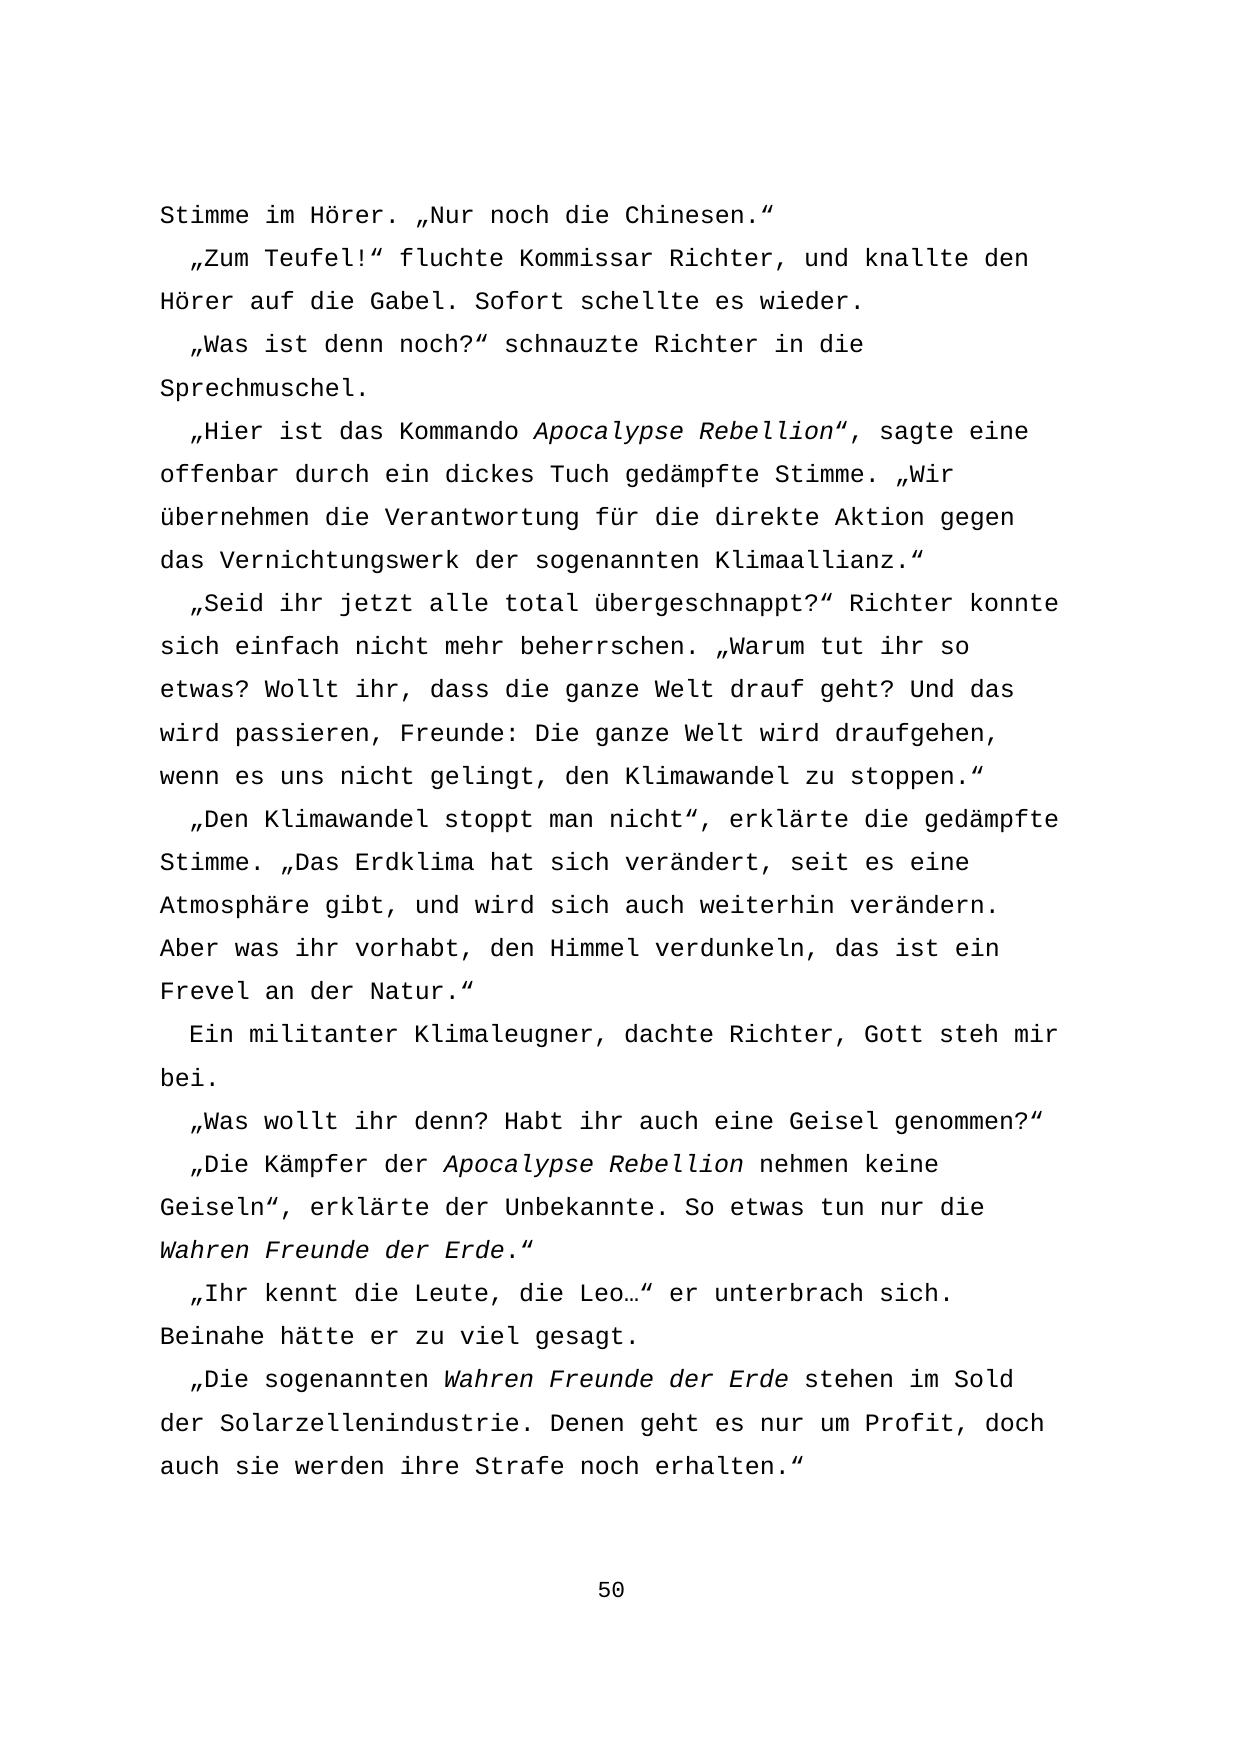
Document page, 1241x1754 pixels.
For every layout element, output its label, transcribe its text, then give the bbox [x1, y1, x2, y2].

text „Die sogenannten Wahren Freunde der Erde stehen im Sold der Solarzellenindustrie. Denen geht es nur um Profit, doch auch sie werden ihre Strafe noch erhalten.“ [159, 1353, 1063, 1483]
text „Zum Teufel!“ fluchte Kommissar Richter, und knallte den Hörer auf die Gabel. Sofort schellte es wieder. [159, 232, 1063, 318]
text „Die Kämpfer der Apocalypse Rebellion nehmen keine Geiseln“, erklärte der Unbekannte. So etwas tun nur die Wahren Freunde der Erde.“ [159, 1138, 1063, 1267]
text „Was wollt ihr denn? Habt ihr auch eine Geisel genommen?“ [159, 1094, 1063, 1138]
text „Was ist denn noch?“ schnauzte Richter in die Sprechmuschel. [159, 318, 1063, 404]
text „Den Klimawandel stoppt man nicht“, erklärte die gedämpfte Stimme. „Das Erdklima hat sich verändert, seit es eine Atmosphäre gibt, und wird sich auch weiterhin verändern. Aber was ihr vorhabt, den Himmel verdunkeln, das ist ein Frevel an der Natur.“ [159, 793, 1063, 1008]
text Ein militanter Klimaleugner, dachte Richter, Gott steh mir bei. [159, 1008, 1063, 1094]
text „Seid ihr jetzt alle total übergeschnappt?“ Richter konnte sich einfach nicht mehr beherrschen. „Warum tut ihr so etwas? Wollt ihr, dass die ganze Welt drauf geht? Und das wird passieren, Freunde: Die ganze Welt wird draufgehen, wenn es uns nicht gelingt, den Klimawandel zu stoppen.“ [159, 577, 1063, 793]
text Stimme im Hörer. „Nur noch die Chinesen.“ [159, 189, 1063, 232]
text „Hier ist das Kommando Apocalypse Rebellion“, sagte eine offenbar durch ein dickes Tuch gedämpfte Stimme. „Wir übernehmen die Verantwortung für die direkte Aktion gegen das Vernichtungswerk der sogenannten Klimaallianz.“ [159, 404, 1063, 577]
text „Ihr kennt die Leute, die Leo…“ er unterbrach sich. Beinahe hätte er zu viel gesagt. [159, 1267, 1063, 1353]
